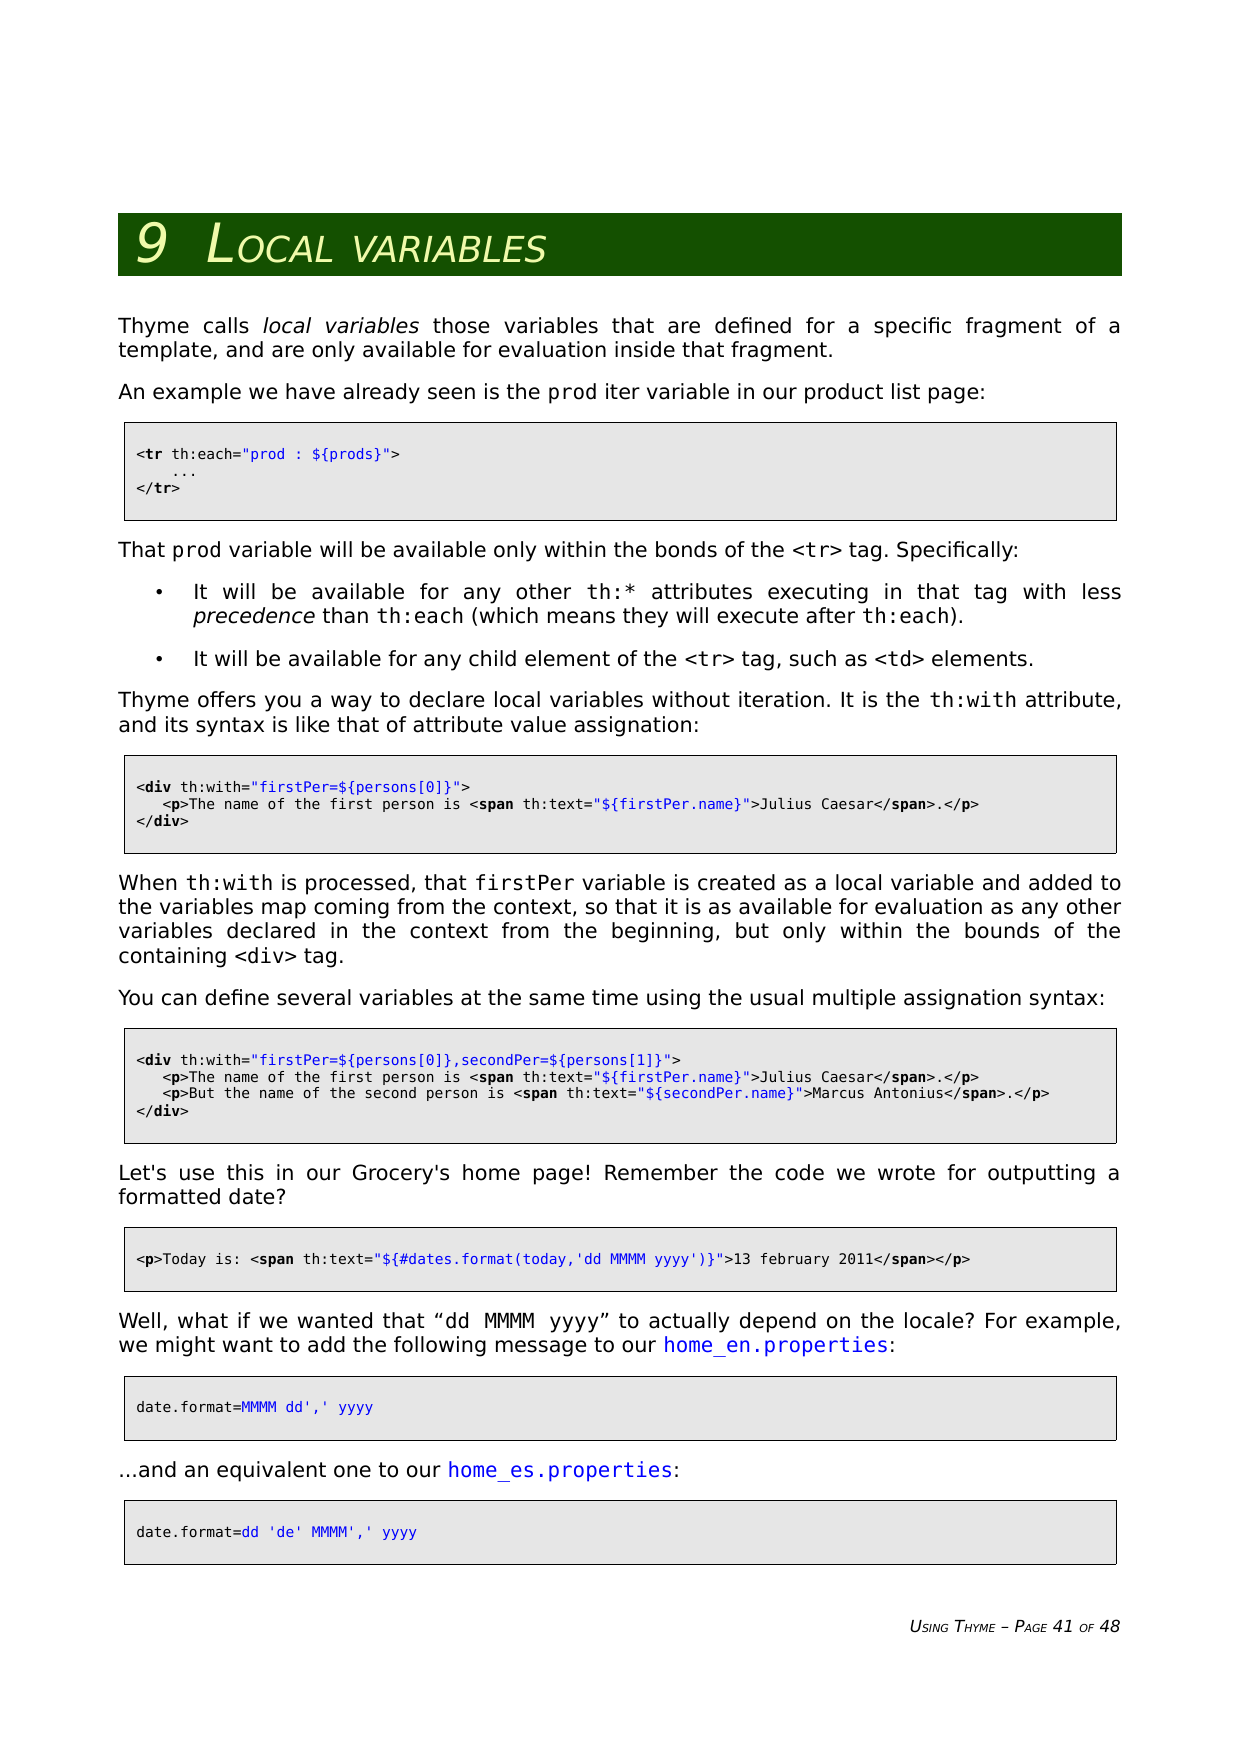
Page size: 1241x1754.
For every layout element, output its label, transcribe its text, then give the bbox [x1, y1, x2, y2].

subtitle Local variables [118, 213, 1122, 276]
text <div th:with="firstPer=${persons[0]},secondPer=${persons[1]}"> <p>The name of the first person is <span th:text="${firstPer.name}">Julius Caesar</span>.</p> <p>But the name of the second person is <span th:text="${secondPer.name}">Marcus Antonius</span>.</p> </div> [125, 1029, 1116, 1143]
text <tr th:each="prod : ${prods}"> ... </tr> [125, 423, 1116, 520]
text date.format=dd 'de' MMMM',' yyyy [125, 1501, 1116, 1564]
text Well, what if we wanted that “dd MMMM yyyy” to actually depend on the locale? For example, we might want to add the following message to our home_en.properties: [118, 1309, 1122, 1358]
text ...and an equivalent one to our home_es.properties: [118, 1458, 1122, 1482]
text An example we have already seen is the prod iter variable in our product list page: [118, 380, 1122, 404]
text That prod variable will be available only within the bonds of the <tr> tag. Specifically: [118, 538, 1122, 563]
text Thyme offers you a way to declare local variables without iteration. It is the th:with attribute, and its syntax is like that of attribute value assignation: [118, 688, 1122, 737]
text date.format=MMMM dd',' yyyy [125, 1377, 1116, 1440]
text You can define several variables at the same time using the usual multiple assignation syntax: [118, 986, 1122, 1010]
list It will be available for any child element of the <tr> tag, such as <td> elements. [156, 647, 1122, 671]
list It will be available for any other th:* attributes executing in that tag with less precedence than th:each (which means they will execute after th:each). [156, 580, 1122, 629]
text Let's use this in our Grocery's home page! Remember the code we wrote for outputting a formatted date? [118, 1161, 1122, 1209]
text <p>Today is: <span th:text="${#dates.format(today,'dd MMMM yyyy')}">13 february 2011</span></p> [125, 1228, 1116, 1291]
text When th:with is processed, that firstPer variable is created as a local variable and added to the variables map coming from the context, so that it is as available for evaluation as any other variables declared in the context from the beginning, but only within the bounds of the containing <div> tag. [118, 871, 1122, 968]
text <div th:with="firstPer=${persons[0]}"> <p>The name of the first person is <span th:text="${firstPer.name}">Julius Caesar</span>.</p> </div> [125, 756, 1116, 853]
text Thyme calls local variables those variables that are defined for a specific fragment of a template, and are only available for evaluation inside that fragment. [118, 314, 1122, 362]
